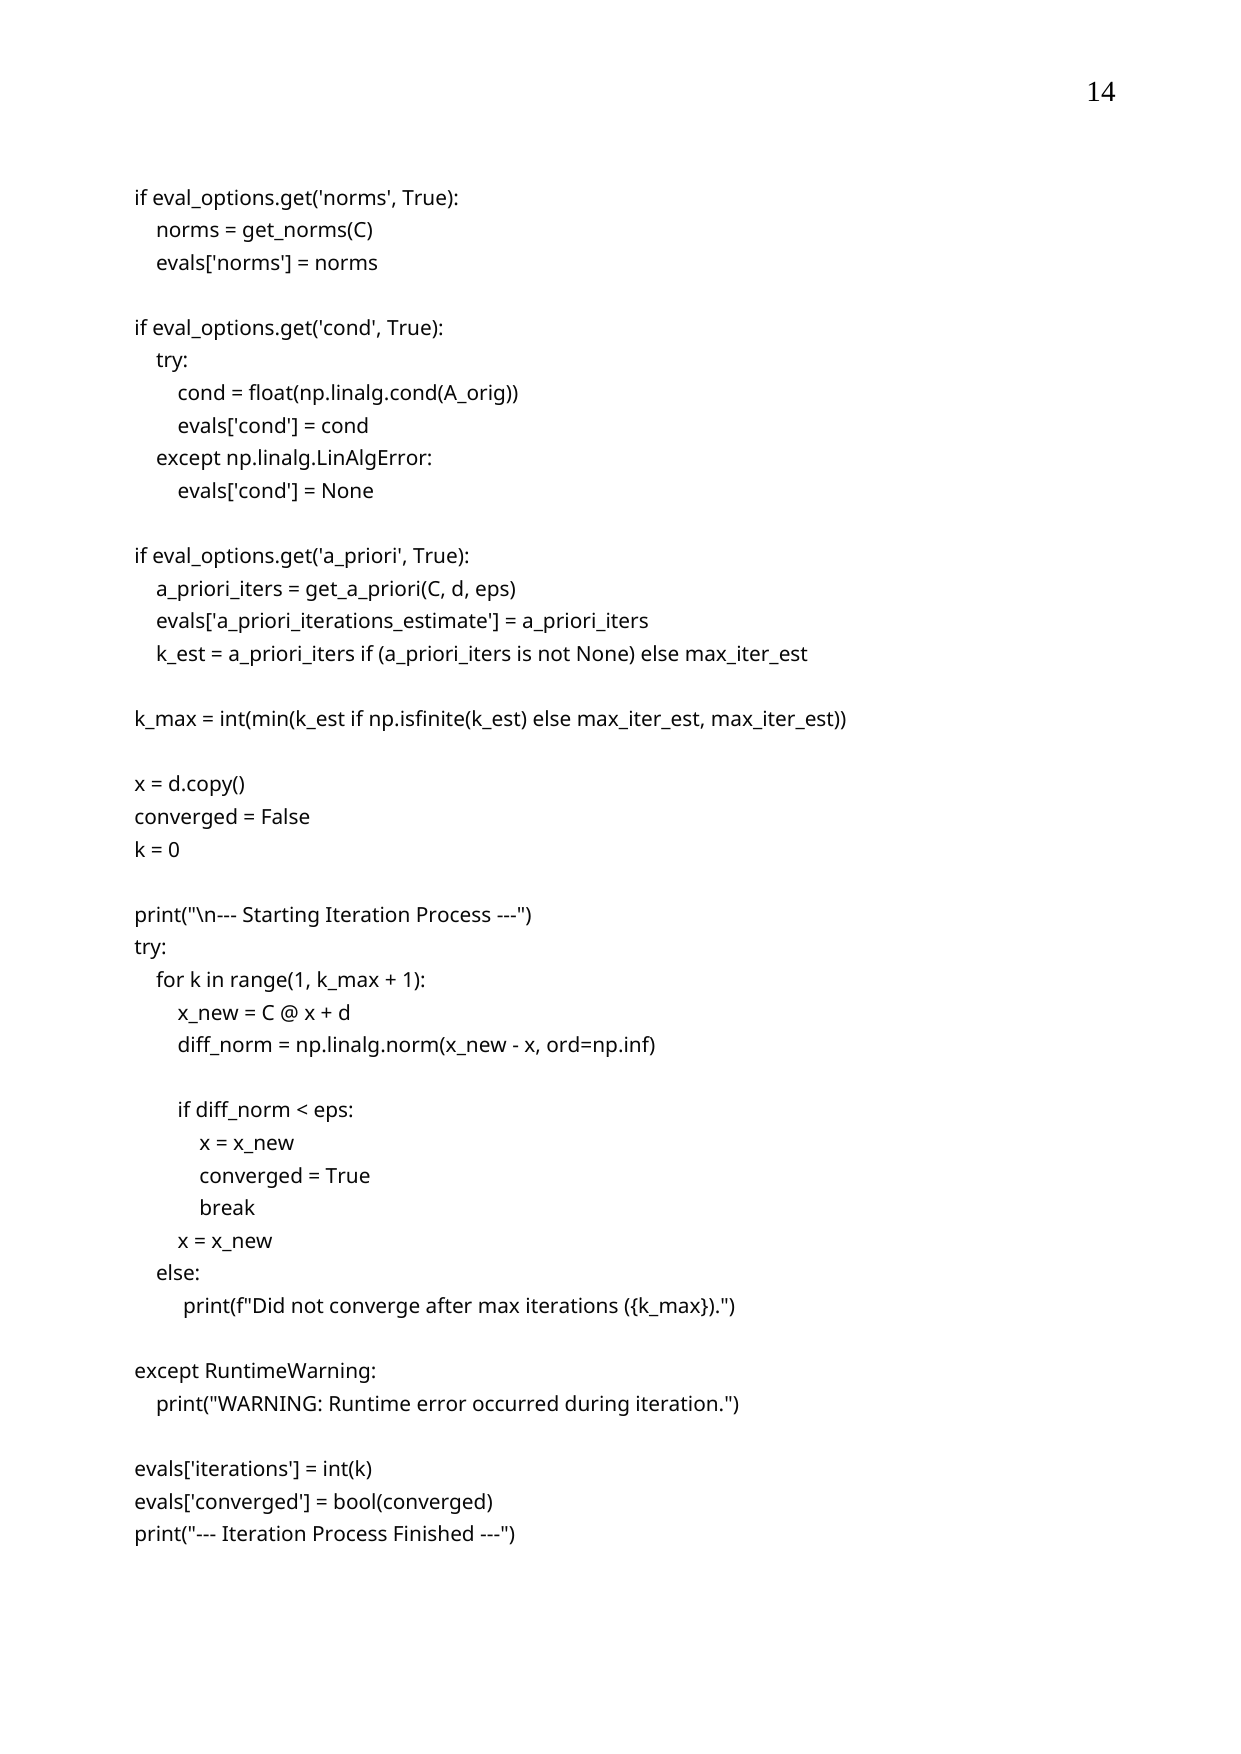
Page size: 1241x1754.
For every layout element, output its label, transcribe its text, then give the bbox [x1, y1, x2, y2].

text if eval_options.get('norms', True): norms = get_norms(C) evals['norms'] = norms if eval_options.get('cond', True): try: cond = float(np.linalg.cond(A_orig)) evals['cond'] = cond except np.linalg.LinAlgError: evals['cond'] = None if eval_options.get('a_priori', True): a_priori_iters = get_a_priori(C, d, eps) evals['a_priori_iterations_estimate'] = a_priori_iters k_est = a_priori_iters if (a_priori_iters is not None) else max_iter_est k_max = int(min(k_est if np.isfinite(k_est) else max_iter_est, max_iter_est)) x = d.copy() converged = False k = 0 print("\n--- Starting Iteration Process ---") try: for k in range(1, k_max + 1): x_new = C @ x + d diff_norm = np.linalg.norm(x_new - x, ord=np.inf) if diff_norm < eps: x = x_new converged = True break x = x_new else: print(f"Did not converge after max iterations ({k_max}).") except RuntimeWarning: print("WARNING: Runtime error occurred during iteration.") evals['iterations'] = int(k) evals['converged'] = bool(converged) print("--- Iteration Process Finished ---") [112, 150, 1128, 1580]
